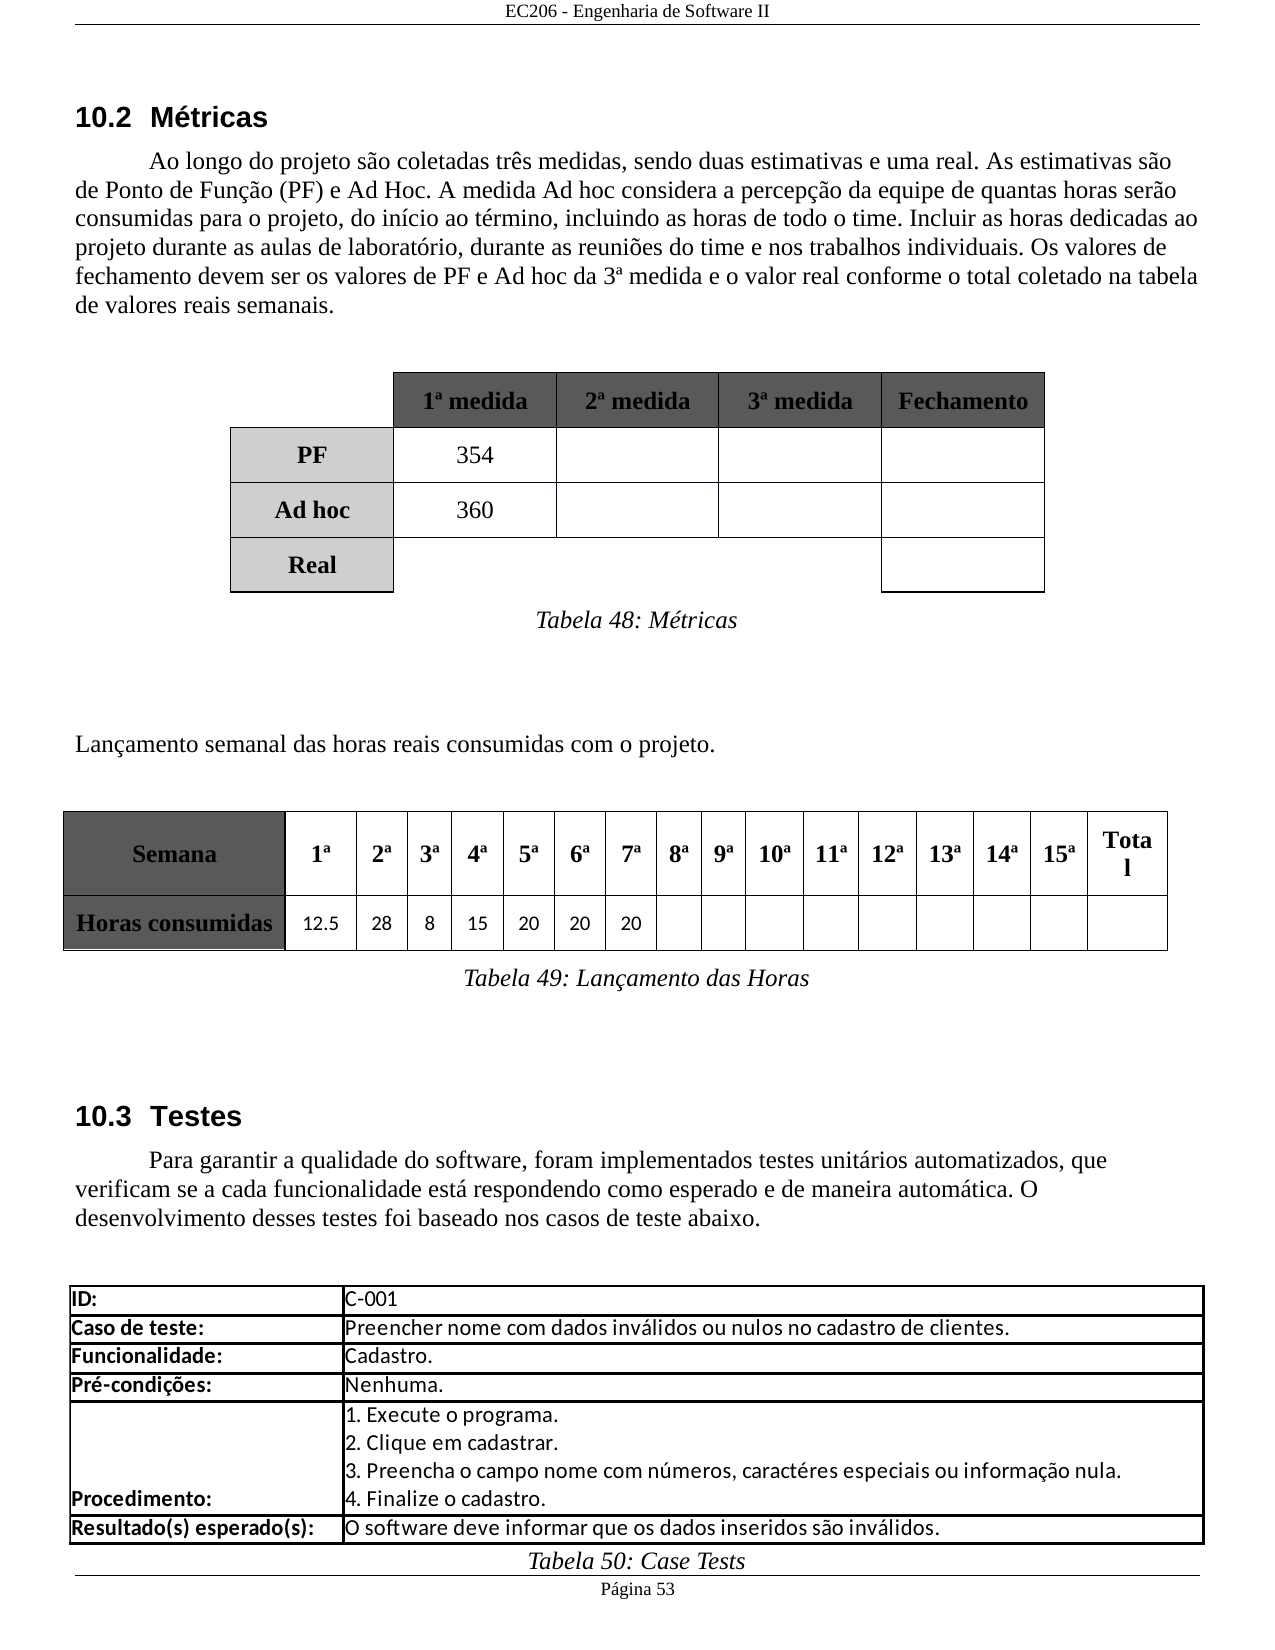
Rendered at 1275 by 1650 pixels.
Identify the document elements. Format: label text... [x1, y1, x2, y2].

table_header 1ª [286, 812, 356, 895]
table_cell 12,5 [286, 896, 356, 949]
table_header 12ª [859, 812, 916, 895]
table_cell 360 [394, 483, 556, 537]
table_cell 20 [555, 896, 605, 949]
table_cell Horas consumidas [64, 896, 284, 949]
table_header 8ª [657, 812, 701, 895]
table_cell [702, 896, 745, 949]
table_header 14ª [974, 812, 1030, 895]
text Ao longo do projeto são coletadas três medidas, sendo duas estimativas e uma real. As estimativas são de Ponto de Função (PF) e Ad Hoc. A medida Ad hoc considera a percepção da equipe de quantas horas serão consumidas para o projeto, do início ao término, incluindo as horas de todo o time. Incluir as horas dedicadas ao projeto durante as aulas de laboratório, durante as reuniões do time e nos trabalhos individuais. Os valores de fechamento devem ser os valores de PF e Ad hoc da 3ª medida e o valor real conforme o total coletado na tabela de valores reais semanais. [75, 146, 1200, 318]
table_header Total [1088, 812, 1167, 895]
table_cell 15 [452, 896, 503, 949]
table_header 7ª [606, 812, 656, 895]
text Tabela 50: Case Tests [69, 1298, 1206, 1574]
table_header 11ª [804, 812, 858, 895]
table_header Semana [64, 812, 284, 895]
table_cell 8 [408, 896, 451, 949]
table_cell [917, 896, 973, 949]
subtitle Métricas [75, 100, 1200, 133]
table_cell [882, 538, 1044, 591]
table_cell [804, 896, 858, 949]
table_header Fechamento [882, 373, 1044, 427]
table_header 15ª [1031, 812, 1087, 895]
table_cell 20 [606, 896, 656, 949]
text Tabela 48: Métricas [75, 605, 1200, 634]
text Tabela 49: Lançamento das Horas [75, 963, 1200, 992]
table_header 5ª [504, 812, 554, 895]
table_header 2ª [357, 812, 407, 895]
table_header 4ª [452, 812, 503, 895]
table_cell [719, 538, 881, 591]
table_cell [746, 896, 803, 949]
table_cell [719, 483, 881, 537]
table_cell [557, 483, 718, 537]
table_cell [394, 538, 556, 591]
table_cell [557, 428, 718, 482]
table_header 3ª [408, 812, 451, 895]
table_cell 20 [504, 896, 554, 949]
table_header 10ª [746, 812, 803, 895]
table_cell [974, 896, 1030, 949]
table_cell [719, 428, 881, 482]
table_header 2ª medida [557, 373, 718, 427]
table_cell [1031, 896, 1087, 949]
table_cell [657, 896, 701, 949]
table_cell Real [231, 538, 393, 591]
table_header 6ª [555, 812, 605, 895]
table_cell [556, 538, 719, 591]
table_header 9ª [702, 812, 745, 895]
table_cell [882, 428, 1044, 482]
table_cell Ad hoc [231, 483, 393, 537]
table_header [231, 372, 393, 427]
table_cell [1088, 896, 1167, 949]
table_header 3ª medida [719, 373, 881, 427]
table_cell [859, 896, 916, 949]
table_cell PF [231, 428, 393, 482]
table_header 13ª [917, 812, 973, 895]
table_cell 354 [394, 428, 556, 482]
table_cell 28 [357, 896, 407, 949]
text Para garantir a qualidade do software, foram implementados testes unitários automatizados, que verificam se a cada funcionalidade está respondendo como esperado e de maneira automática. O desenvolvimento desses testes foi baseado nos casos de teste abaixo. [75, 1145, 1200, 1232]
table_cell [882, 483, 1044, 537]
subtitle Testes [75, 1099, 1200, 1133]
text Lançamento semanal das horas reais consumidas com o projeto. [75, 729, 1200, 757]
table_header 1ª medida [394, 373, 556, 427]
